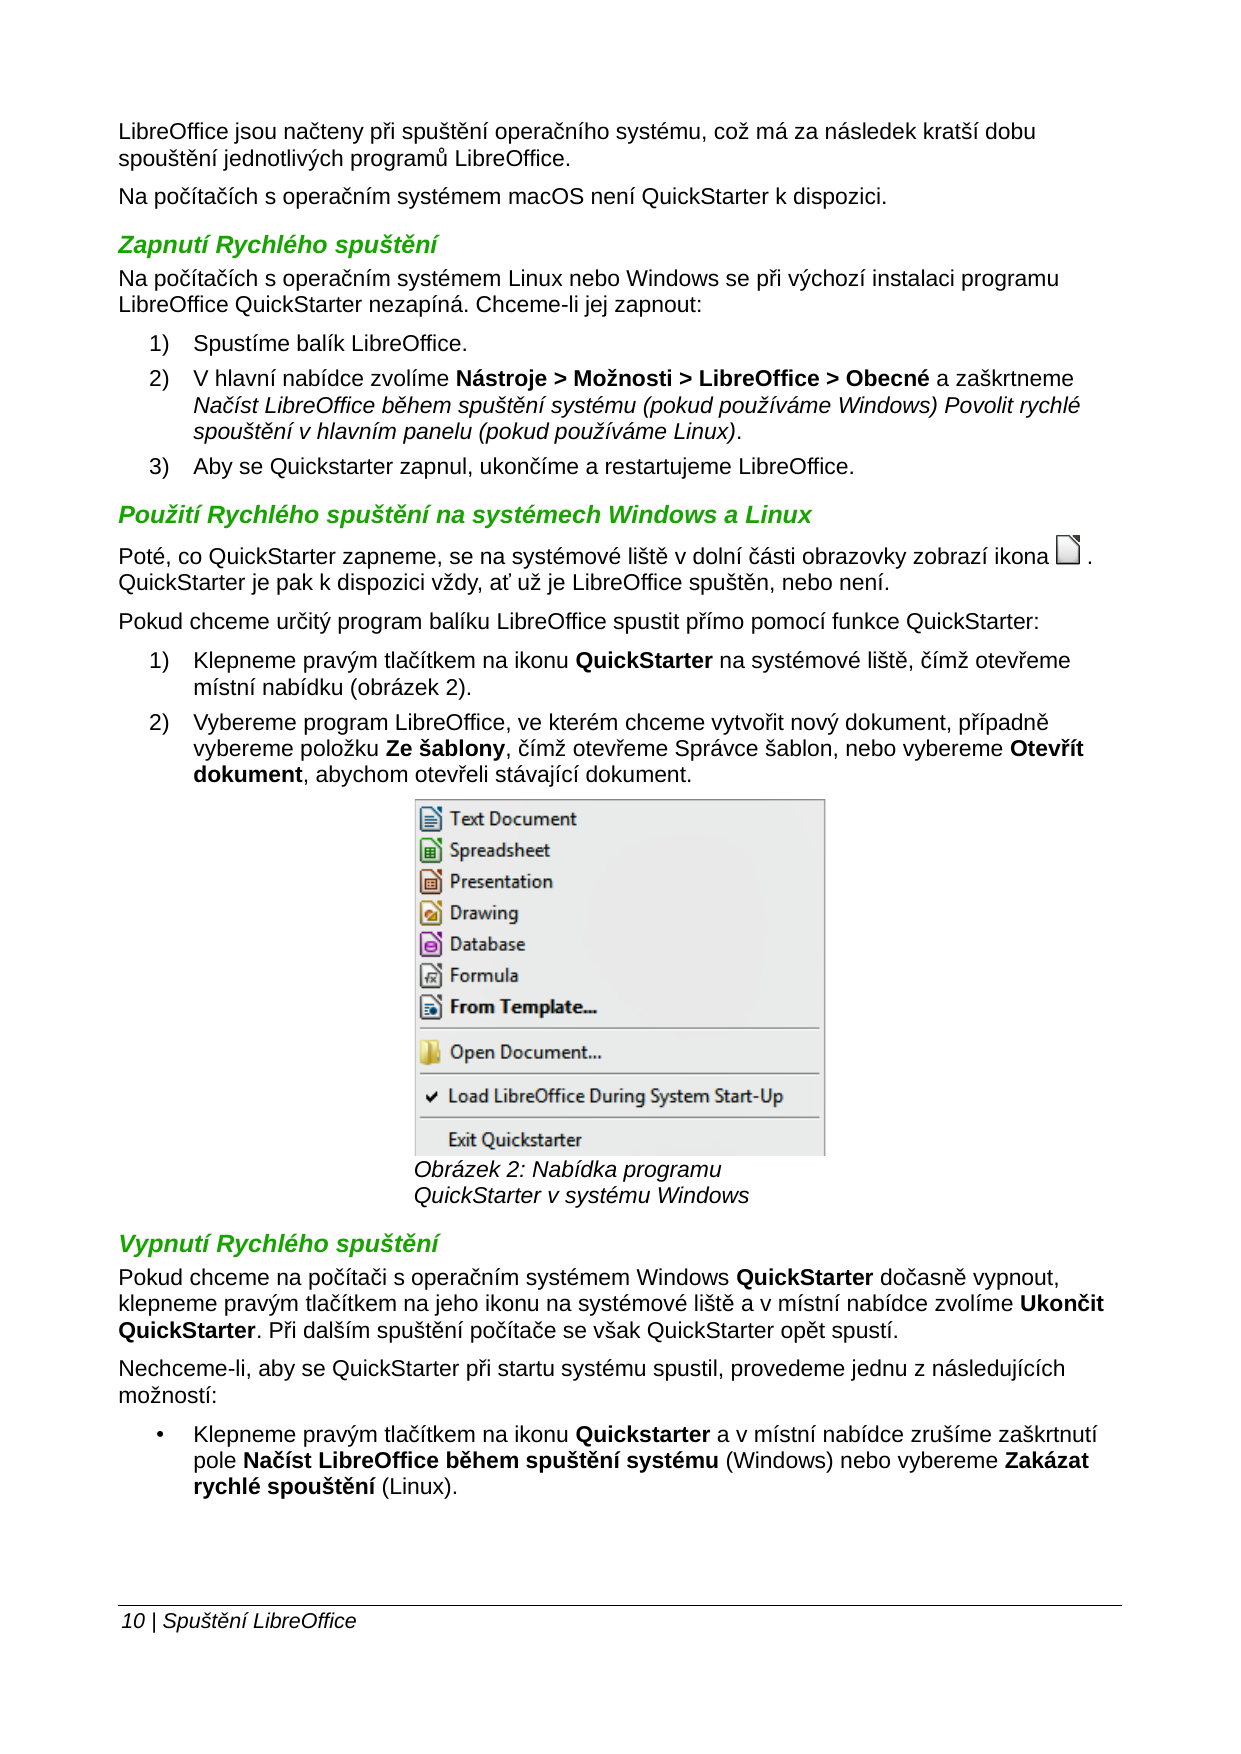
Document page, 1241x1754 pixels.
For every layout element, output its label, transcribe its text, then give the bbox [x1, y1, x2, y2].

picture [414, 799, 826, 1156]
text LibreOffice jsou načteny při spuštění operačního systému, což má za následek kratší dobu spouštění jednotlivých programů LibreOffice. [118, 118, 1122, 171]
text Na počítačích s operačním systémem Linux nebo Windows se při výchozí instalaci programu LibreOffice QuickStarter nezapíná. Chceme-li jej zapnout: [118, 265, 1122, 318]
subtitle Použití Rychlého spuštění na systémech Windows a Linux [118, 500, 1122, 529]
list Klepneme pravým tlačítkem na ikonu Quickstarter a v místní nabídce zrušíme zaškrtnutí pole Načíst LibreOffice během spuštění systému (Windows) nebo vybereme Zakázat rychlé spouštění (Linux). [156, 1421, 1122, 1500]
picture [1055, 535, 1081, 565]
text Pokud chceme určitý program balíku LibreOffice spustit přímo pomocí funkce QuickStarter: [118, 608, 1122, 634]
subtitle Zapnutí Rychlého spuštění [118, 230, 1122, 259]
text Na počítačích s operačním systémem macOS není QuickStarter k dispozici. [118, 183, 1122, 210]
list Vybereme program LibreOffice, ve kterém chceme vytvořit nový dokument, případně vybereme položku Ze šablony, čímž otevřeme Správce šablon, nebo vybereme Otevřít dokument, abychom otevřeli stávající dokument. [169, 709, 1122, 788]
text Pokud chceme na počítači s operačním systémem Windows QuickStarter dočasně vypnout, klepneme pravým tlačítkem na jeho ikonu na systémové liště a v místní nabídce zvolíme Ukončit QuickStarter. Při dalším spuštění počítače se však QuickStarter opět spustí. [118, 1264, 1122, 1343]
text Obrázek 2: Nabídka programu QuickStarter v systému Windows [413, 800, 827, 1208]
list Aby se Quickstarter zapnul, ukončíme a restartujeme LibreOffice. [169, 453, 1122, 480]
list Spustíme balík LibreOffice. [169, 330, 1122, 357]
list V hlavní nabídce zvolíme Nástroje > Možnosti > LibreOffice > Obecné a zaškrtneme Načíst LibreOffice během spuštění systému (pokud používáme Windows) Povolit rychlé spouštění v hlavním panelu (pokud používáme Linux). [169, 365, 1122, 444]
subtitle Vypnutí Rychlého spuštění [118, 1229, 1122, 1258]
text Nechceme-li, aby se QuickStarter při startu systému spustil, provedeme jednu z následujících možností: [118, 1355, 1122, 1408]
text Poté, co QuickStarter zapneme, se na systémové liště v dolní části obrazovky zobrazí ikona . QuickStarter je pak k dispozici vždy, ať už je LibreOffice spuštěn, nebo není. [118, 535, 1122, 596]
list Klepneme pravým tlačítkem na ikonu QuickStarter na systémové liště, čímž otevřeme místní nabídku (obrázek 2). [169, 647, 1122, 700]
